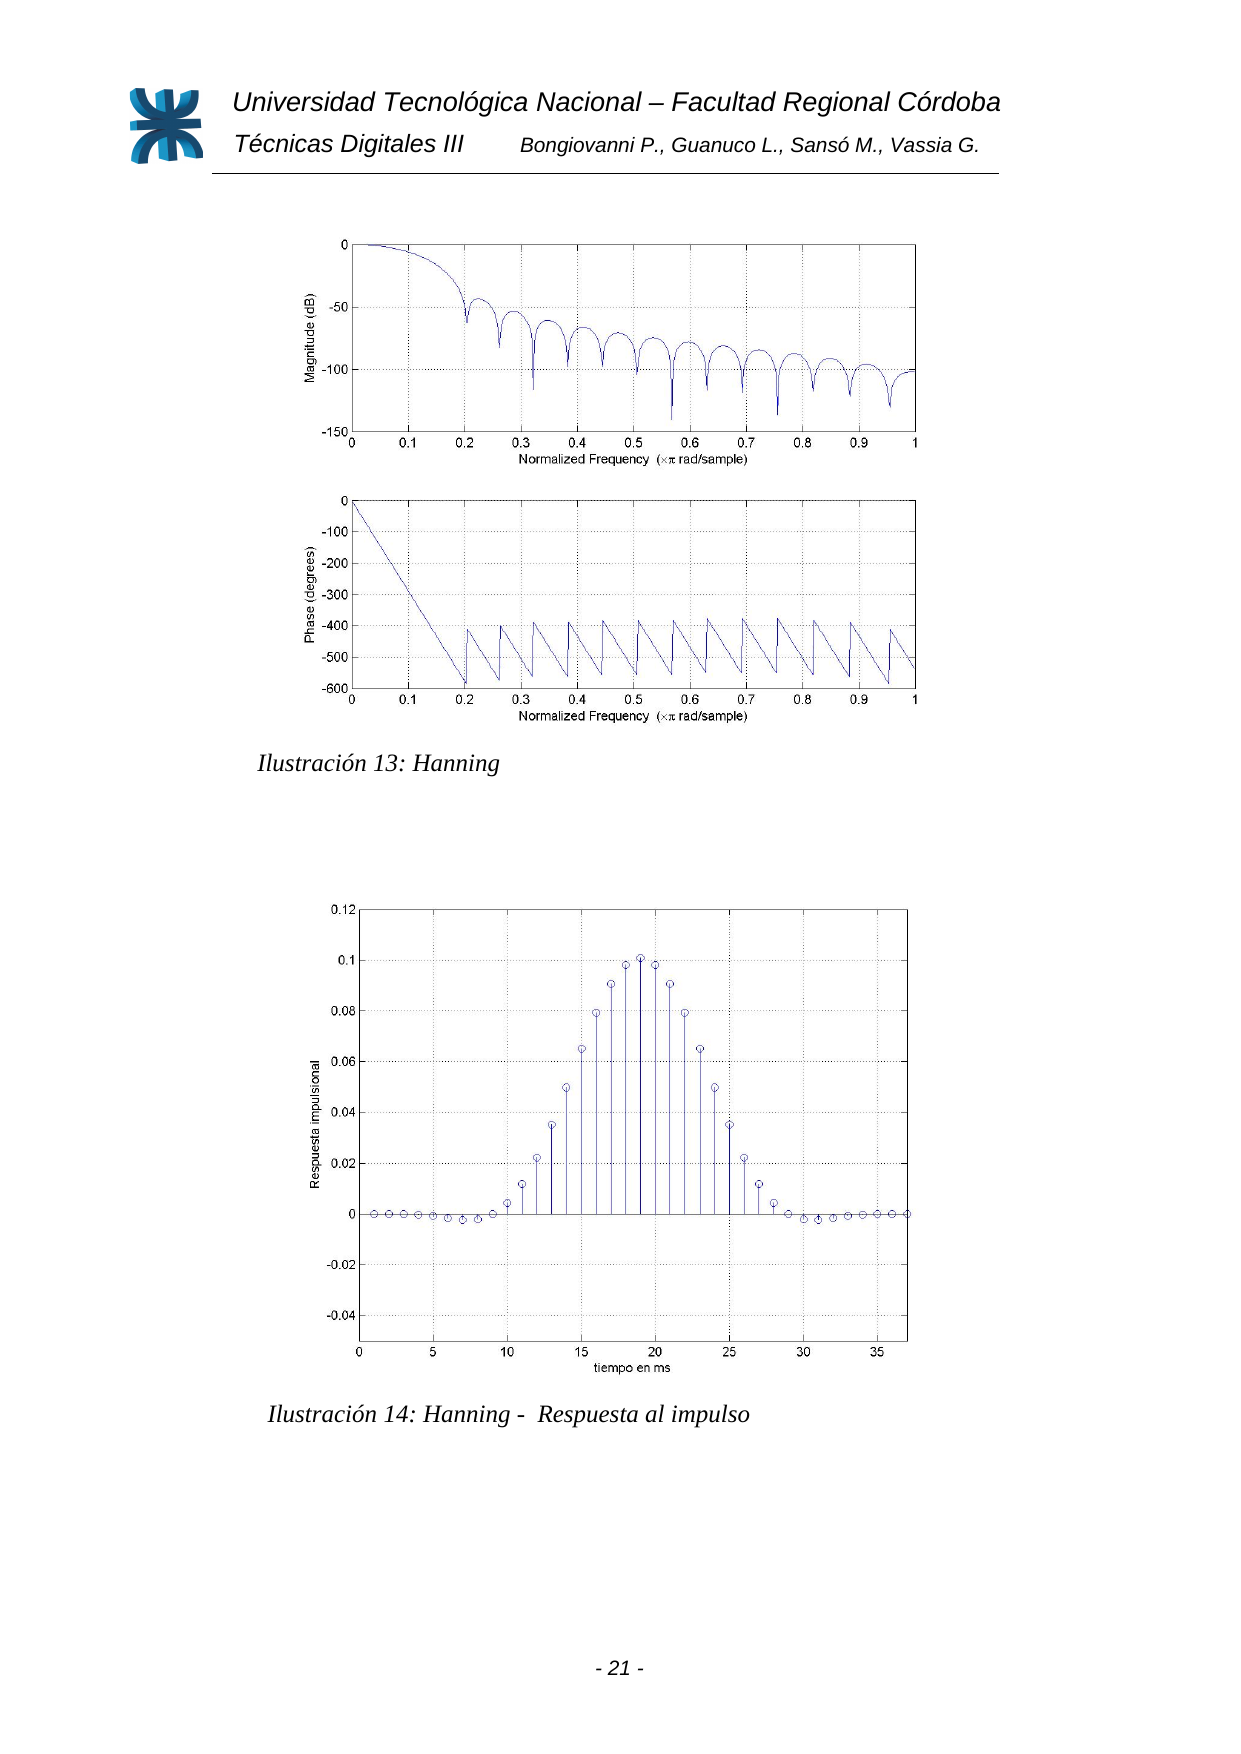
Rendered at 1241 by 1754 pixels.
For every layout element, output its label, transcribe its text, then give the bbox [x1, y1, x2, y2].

picture [129, 88, 203, 164]
picture [257, 203, 984, 748]
text Ilustración 13: Hanning [257, 748, 983, 776]
picture [267, 869, 974, 1399]
text Ilustración 14: Hanning - Respuesta al impulso [267, 1399, 973, 1428]
